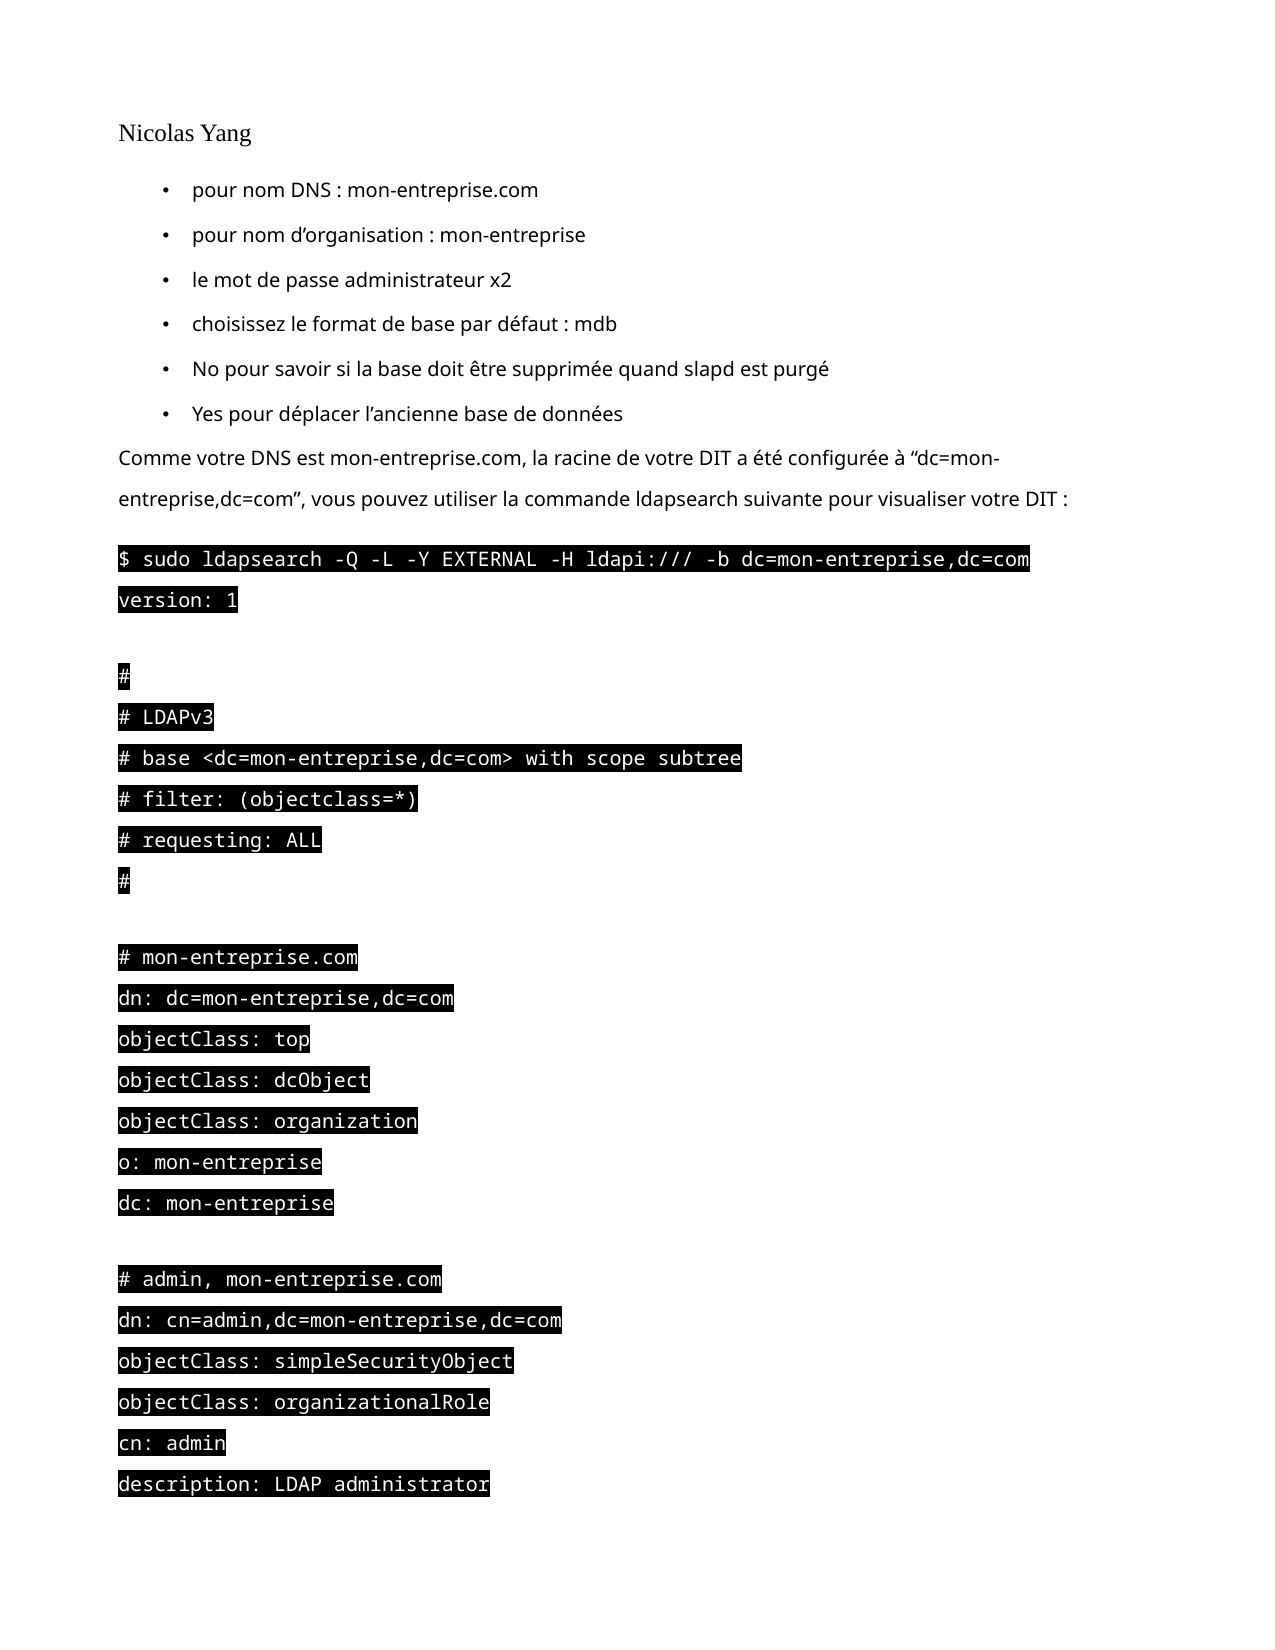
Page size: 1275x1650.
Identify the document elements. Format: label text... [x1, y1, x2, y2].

list No pour savoir si la base doit être supprimée quand slapd est purgé [162, 355, 1157, 382]
text objectClass: simpleSecurityObject [118, 1347, 1157, 1374]
text # LDAPv3 [118, 703, 1157, 731]
text # [118, 662, 1157, 690]
text $ sudo ldapsearch -Q -L -Y EXTERNAL -H ldapi:/// -b dc=mon-entreprise,dc=com [118, 545, 1157, 572]
text # admin, mon-entreprise.com [118, 1265, 1157, 1293]
text objectClass: top [118, 1025, 1157, 1053]
text cn: admin [118, 1429, 1157, 1456]
text # mon-entreprise.com [118, 943, 1157, 971]
list choisissez le format de base par défaut : mdb [162, 310, 1157, 338]
list pour nom DNS : mon-entreprise.com [162, 176, 1157, 204]
list pour nom d’organisation : mon-entreprise [162, 221, 1157, 248]
text dn: dc=mon-entreprise,dc=com [118, 984, 1157, 1012]
text # filter: (objectclass=*) [118, 785, 1157, 812]
text # requesting: ALL [118, 826, 1157, 853]
text # [118, 867, 1157, 894]
text description: LDAP administrator [118, 1470, 1157, 1497]
text objectClass: organizationalRole [118, 1388, 1157, 1416]
text objectClass: organization [118, 1107, 1157, 1134]
text Comme votre DNS est mon-entreprise.com, la racine de votre DIT a été configurée à “dc=mon-entreprise,dc=com”, vous pouvez utiliser la commande ldapsearch suivante pour visualiser votre DIT : [118, 444, 1157, 513]
text objectClass: dcObject [118, 1066, 1157, 1093]
list le mot de passe administrateur x2 [162, 266, 1157, 293]
text dc: mon-entreprise [118, 1189, 1157, 1216]
text o: mon-entreprise [118, 1148, 1157, 1175]
list Yes pour déplacer l’ancienne base de données [162, 400, 1157, 427]
text version: 1 [118, 586, 1157, 613]
text dn: cn=admin,dc=mon-entreprise,dc=com [118, 1306, 1157, 1334]
text # base <dc=mon-entreprise,dc=com> with scope subtree [118, 744, 1157, 772]
